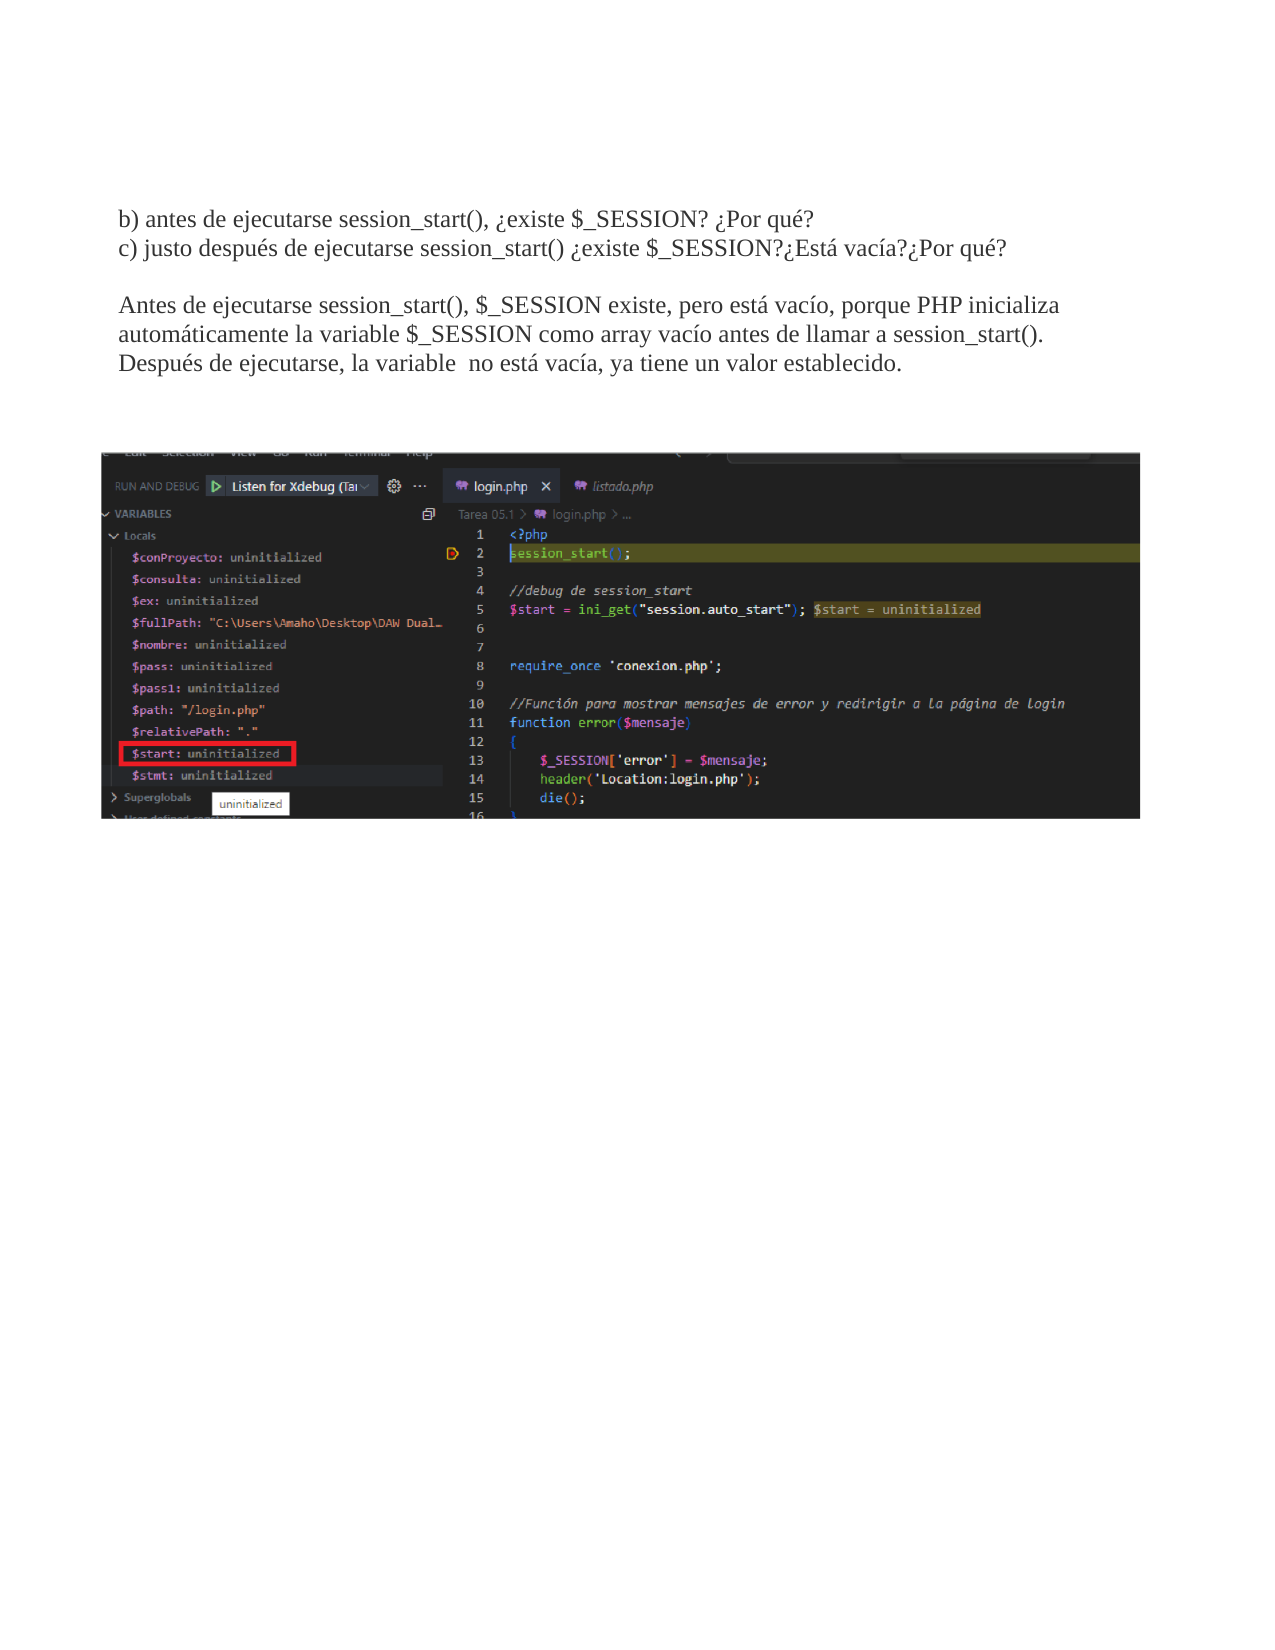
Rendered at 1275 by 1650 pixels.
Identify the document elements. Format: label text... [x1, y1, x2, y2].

picture [101, 452, 1141, 819]
text b) antes de ejecutarse session_start(), ¿existe $_SESSION? ¿Por qué? c) justo después de ejecutarse session_start() ¿existe $_SESSION?¿Está vacía?¿Por qué? Antes de ejecutarse session_start(), $_SESSION existe, pero está vacío, porque PHP inicializa automáticamente la variable $_SESSION como array vacío antes de llamar a session_start(). Después de ejecutarse, la variable no está vacía, ya tiene un valor establecido. [118, 204, 1157, 876]
